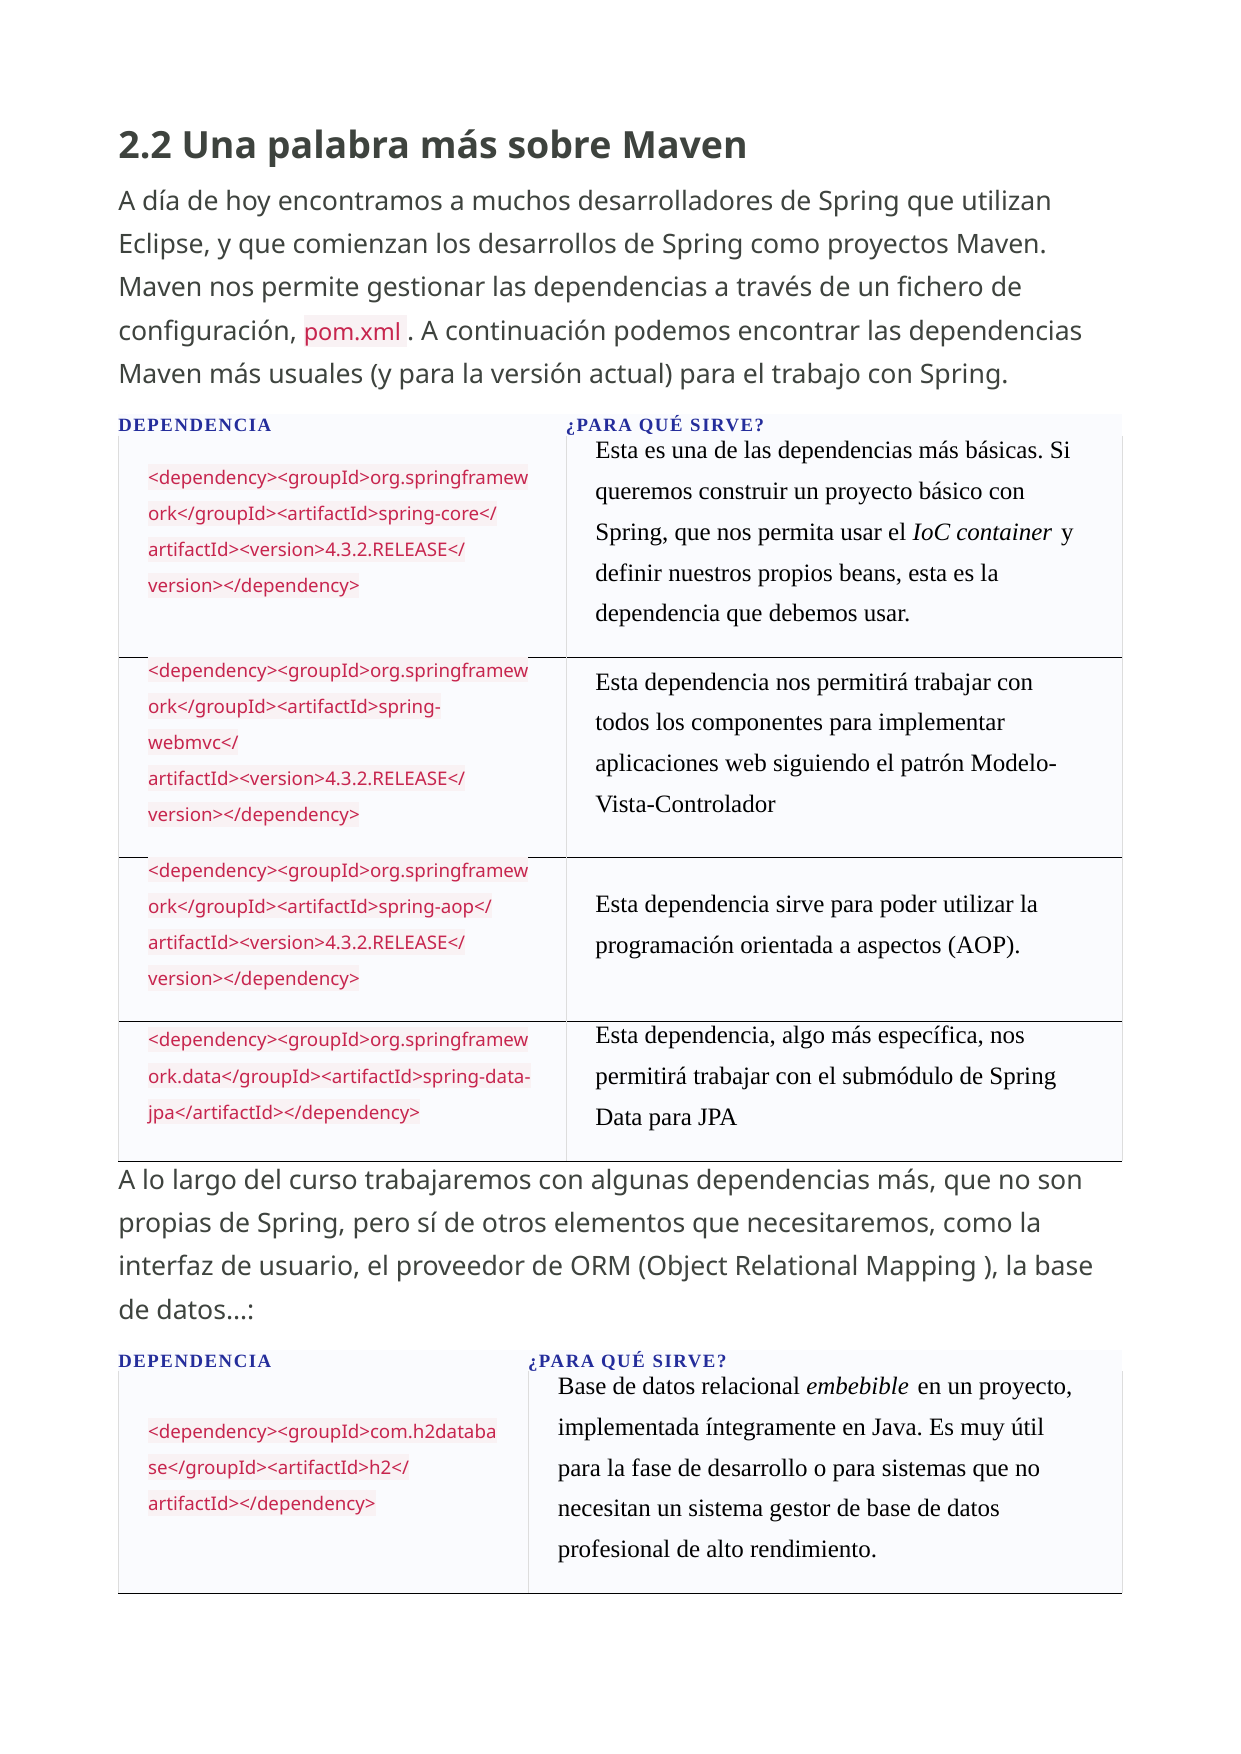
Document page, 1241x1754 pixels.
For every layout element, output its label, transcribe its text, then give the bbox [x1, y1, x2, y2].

table_cell <dependency><groupId>org.springframework</groupId><artifactId>spring-webmvc</artifactId><version>4.3.2.RELEASE</version></dependency> [119, 658, 566, 857]
table_cell Base de datos relacional embebible en un proyecto, implementada íntegramente en Java. Es muy útil para la fase de desarrollo o para sistemas que no necesitan un sistema gestor de base de datos profesional de alto rendimiento. [529, 1371, 1122, 1592]
table_cell <dependency><groupId>com.h2database</groupId><artifactId>h2</artifactId></dependency> [119, 1371, 528, 1592]
table_header DEPENDENCIA [118, 1350, 528, 1371]
table_cell <dependency><groupId>org.springframework</groupId><artifactId>spring-core</artifactId><version>4.3.2.RELEASE</version></dependency> [119, 436, 566, 657]
text A día de hoy encontramos a muchos desarrolladores de Spring que utilizan Eclipse, y que comienzan los desarrollos de Spring como proyectos Maven. Maven nos permite gestionar las dependencias a través de un fichero de configuración, pom.xml . A continuación podemos encontrar las dependencias Maven más usuales (y para la versión actual) para el trabajo con Spring. [118, 182, 1122, 391]
subtitle 2.2 Una palabra más sobre Maven [118, 118, 1122, 169]
table_cell Esta dependencia sirve para poder utilizar la programación orientada a aspectos (AOP). [567, 858, 1122, 1021]
text A lo largo del curso trabajaremos con algunas dependencias más, que no son propias de Spring, pero sí de otros elementos que necesitaremos, como la interfaz de usuario, el proveedor de ORM (Object Relational Mapping ), la base de datos…: [118, 1162, 1122, 1327]
table_header ¿PARA QUÉ SIRVE? [528, 1350, 1122, 1371]
table_cell Esta dependencia, algo más específica, nos permitirá trabajar con el submódulo de Spring Data para JPA [567, 1022, 1122, 1161]
table_cell Esta dependencia nos permitirá trabajar con todos los componentes para implementar aplicaciones web siguiendo el patrón Modelo-Vista-Controlador [567, 658, 1122, 857]
table_cell <dependency><groupId>org.springframework.data</groupId><artifactId>spring-data-jpa</artifactId></dependency> [119, 1022, 566, 1161]
table_header ¿PARA QUÉ SIRVE? [566, 414, 1122, 436]
table_cell <dependency><groupId>org.springframework</groupId><artifactId>spring-aop</artifactId><version>4.3.2.RELEASE</version></dependency> [119, 858, 566, 1021]
table_header DEPENDENCIA [118, 414, 566, 436]
table_cell Esta es una de las dependencias más básicas. Si queremos construir un proyecto básico con Spring, que nos permita usar el IoC container y definir nuestros propios beans, esta es la dependencia que debemos usar. [567, 436, 1122, 657]
